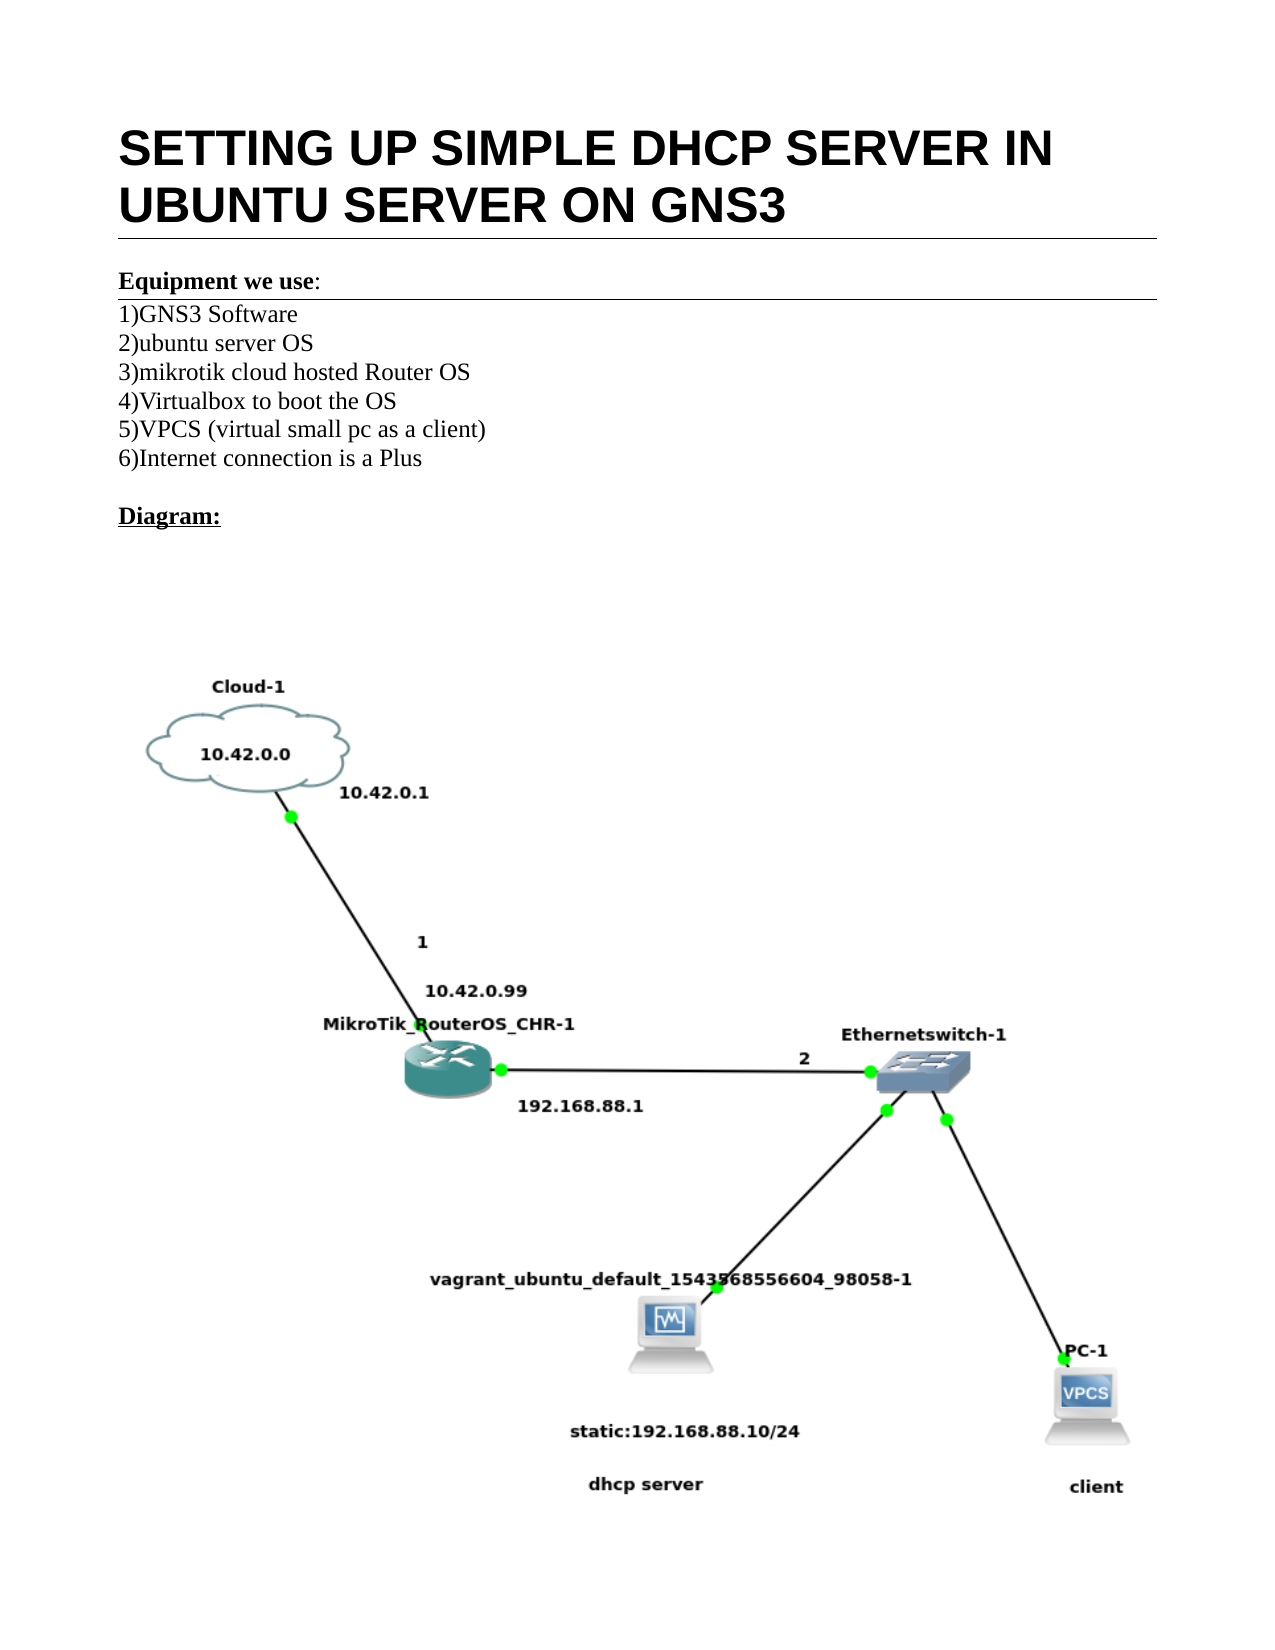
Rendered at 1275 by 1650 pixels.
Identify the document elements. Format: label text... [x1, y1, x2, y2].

text 3)mikrotik cloud hosted Router OS [118, 357, 1157, 386]
text SETTING UP SIMPLE DHCP SERVER IN UBUNTU SERVER ON GNS3 [118, 118, 1157, 238]
text 2)ubuntu server OS [118, 328, 1157, 357]
text 6)Internet connection is a Plus [118, 443, 1157, 472]
text 4)Virtualbox to boot the OS [118, 386, 1157, 414]
text 5)VPCS (virtual small pc as a client) [118, 414, 1157, 443]
text 1)GNS3 Software [118, 300, 1157, 328]
text Equipment we use: [118, 266, 1157, 299]
text Diagram: [118, 501, 1157, 529]
picture [118, 644, 1157, 1530]
